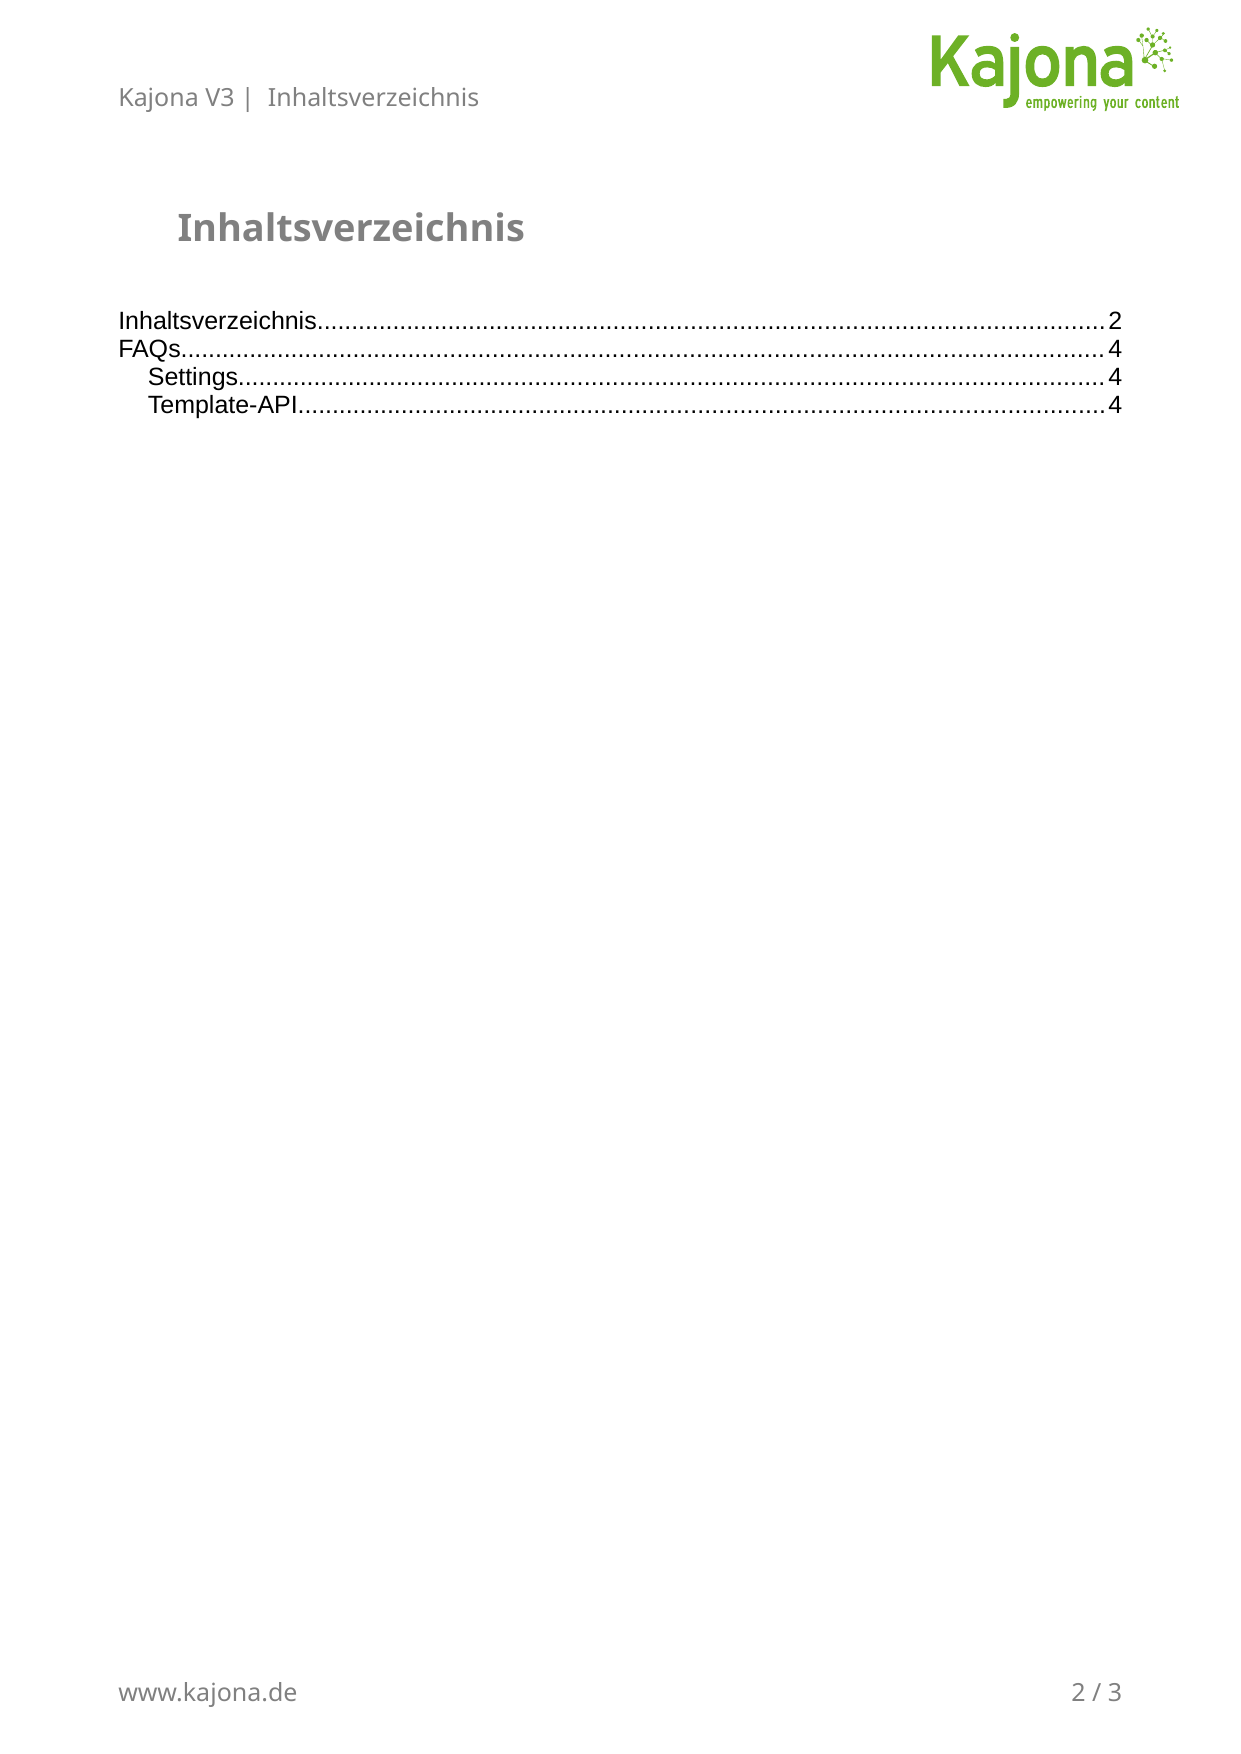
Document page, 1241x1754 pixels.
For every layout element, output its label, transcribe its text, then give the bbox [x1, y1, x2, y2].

text Template-API 4 [148, 391, 1122, 418]
text Settings 4 [148, 363, 1122, 391]
text Inhaltsverzeichnis 2 [118, 307, 1122, 335]
text FAQs 4 [118, 335, 1122, 363]
subtitle Inhaltsverzeichnis [118, 201, 1122, 253]
